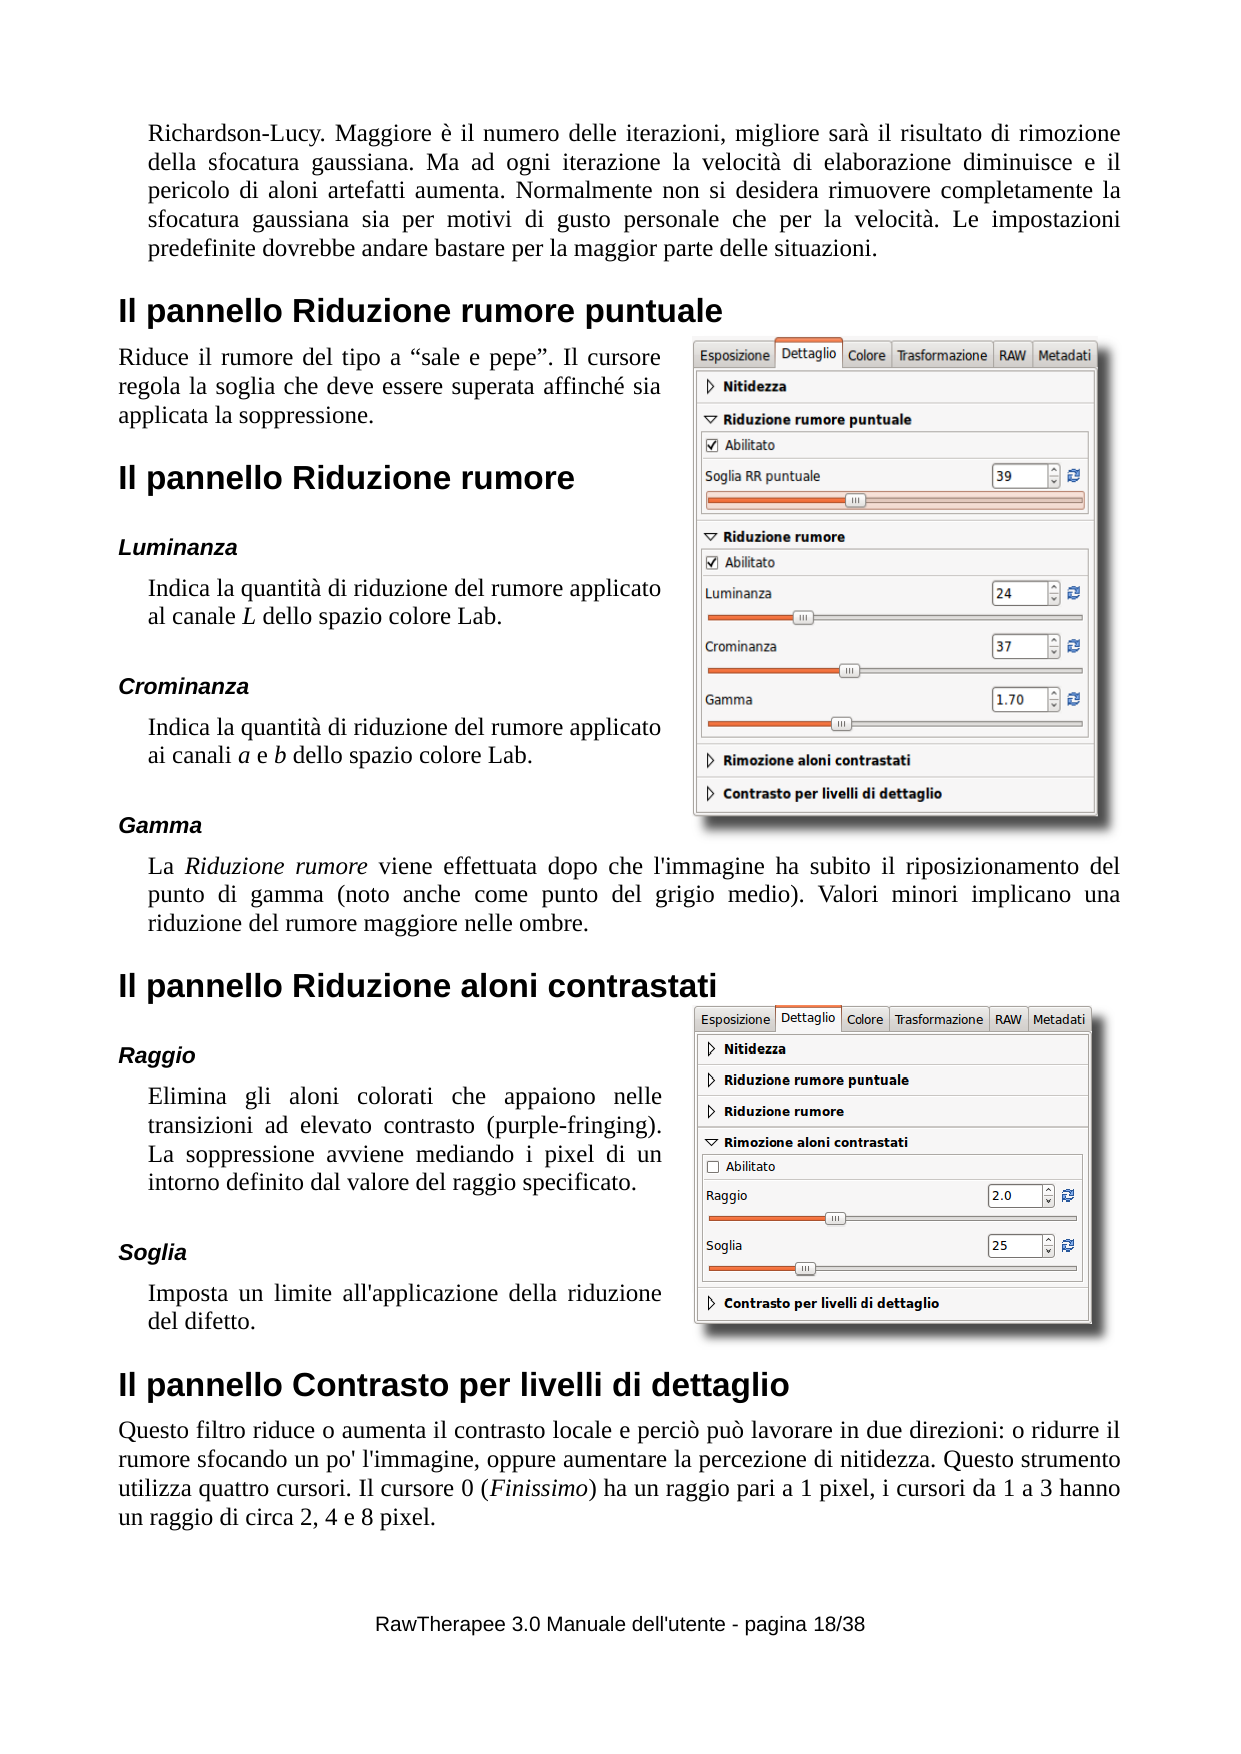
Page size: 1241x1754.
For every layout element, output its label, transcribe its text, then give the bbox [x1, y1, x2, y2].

text Indica la quantità di riduzione del rumore applicato ai canali a e b dello spazio colore Lab. [148, 712, 691, 769]
subtitle Crominanza [118, 673, 691, 699]
text La Riduzione rumore viene effettuata dopo che l'immagine ha subito il riposizionamento del punto di gamma (noto anche come punto del grigio medio). Valori minori implicano una riduzione del rumore maggiore nelle ombre. [148, 851, 1122, 937]
text Indica la quantità di riduzione del rumore applicato al canale L dello spazio colore Lab. [148, 573, 691, 630]
text Riduce il rumore del tipo a “sale e pepe”. Il cursore regola la soglia che deve essere superata affinché sia applicata la soppressione. [118, 342, 691, 428]
subtitle Il pannello Riduzione rumore puntuale [118, 291, 1122, 330]
text Questo filtro riduce o aumenta il contrasto locale e perciò può lavorare in due direzioni: o ridurre il rumore sfocando un po' l'immagine, oppure aumentare la percezione di nitidezza. Questo strumento utilizza quattro cursori. Il cursore 0 (Finissimo) ha un raggio pari a 1 pixel, i cursori da 1 a 3 hanno un raggio di circa 2, 4 e 8 pixel. [118, 1416, 1122, 1531]
subtitle Luminanza [118, 534, 691, 560]
picture [692, 1005, 1116, 1350]
subtitle [1116, 1042, 1122, 1069]
text Elimina gli aloni colorati che appaiono nelle transizioni ad elevato contrasto (purple-fringing). La soppressione avviene mediando i pixel di un intorno definito dal valore del raggio specificato. [148, 1081, 692, 1196]
text Imposta un limite all'applicazione della riduzione del difetto. [148, 1278, 692, 1335]
subtitle Il pannello Riduzione aloni contrastati [118, 966, 1122, 1005]
subtitle [1116, 1239, 1122, 1265]
subtitle Il pannello Contrasto per livelli di dettaglio [118, 1365, 1122, 1403]
subtitle Gamma [118, 812, 691, 838]
subtitle Il pannello Riduzione rumore [118, 458, 691, 496]
text Richardson-Lucy. Maggiore è il numero delle iterazioni, migliore sarà il risultato di rimozione della sfocatura gaussiana. Ma ad ogni iterazione la velocità di elaborazione diminuisce e il pericolo di aloni artefatti aumenta. Normalmente non si desidera rimuovere completamente la sfocatura gaussiana sia per motivi di gusto personale che per la velocità. Le impostazioni predefinite dovrebbe andare bastare per la maggior parte delle situazioni. [148, 118, 1122, 262]
subtitle Raggio [118, 1042, 692, 1069]
subtitle Soglia [118, 1239, 692, 1265]
picture [691, 335, 1123, 844]
